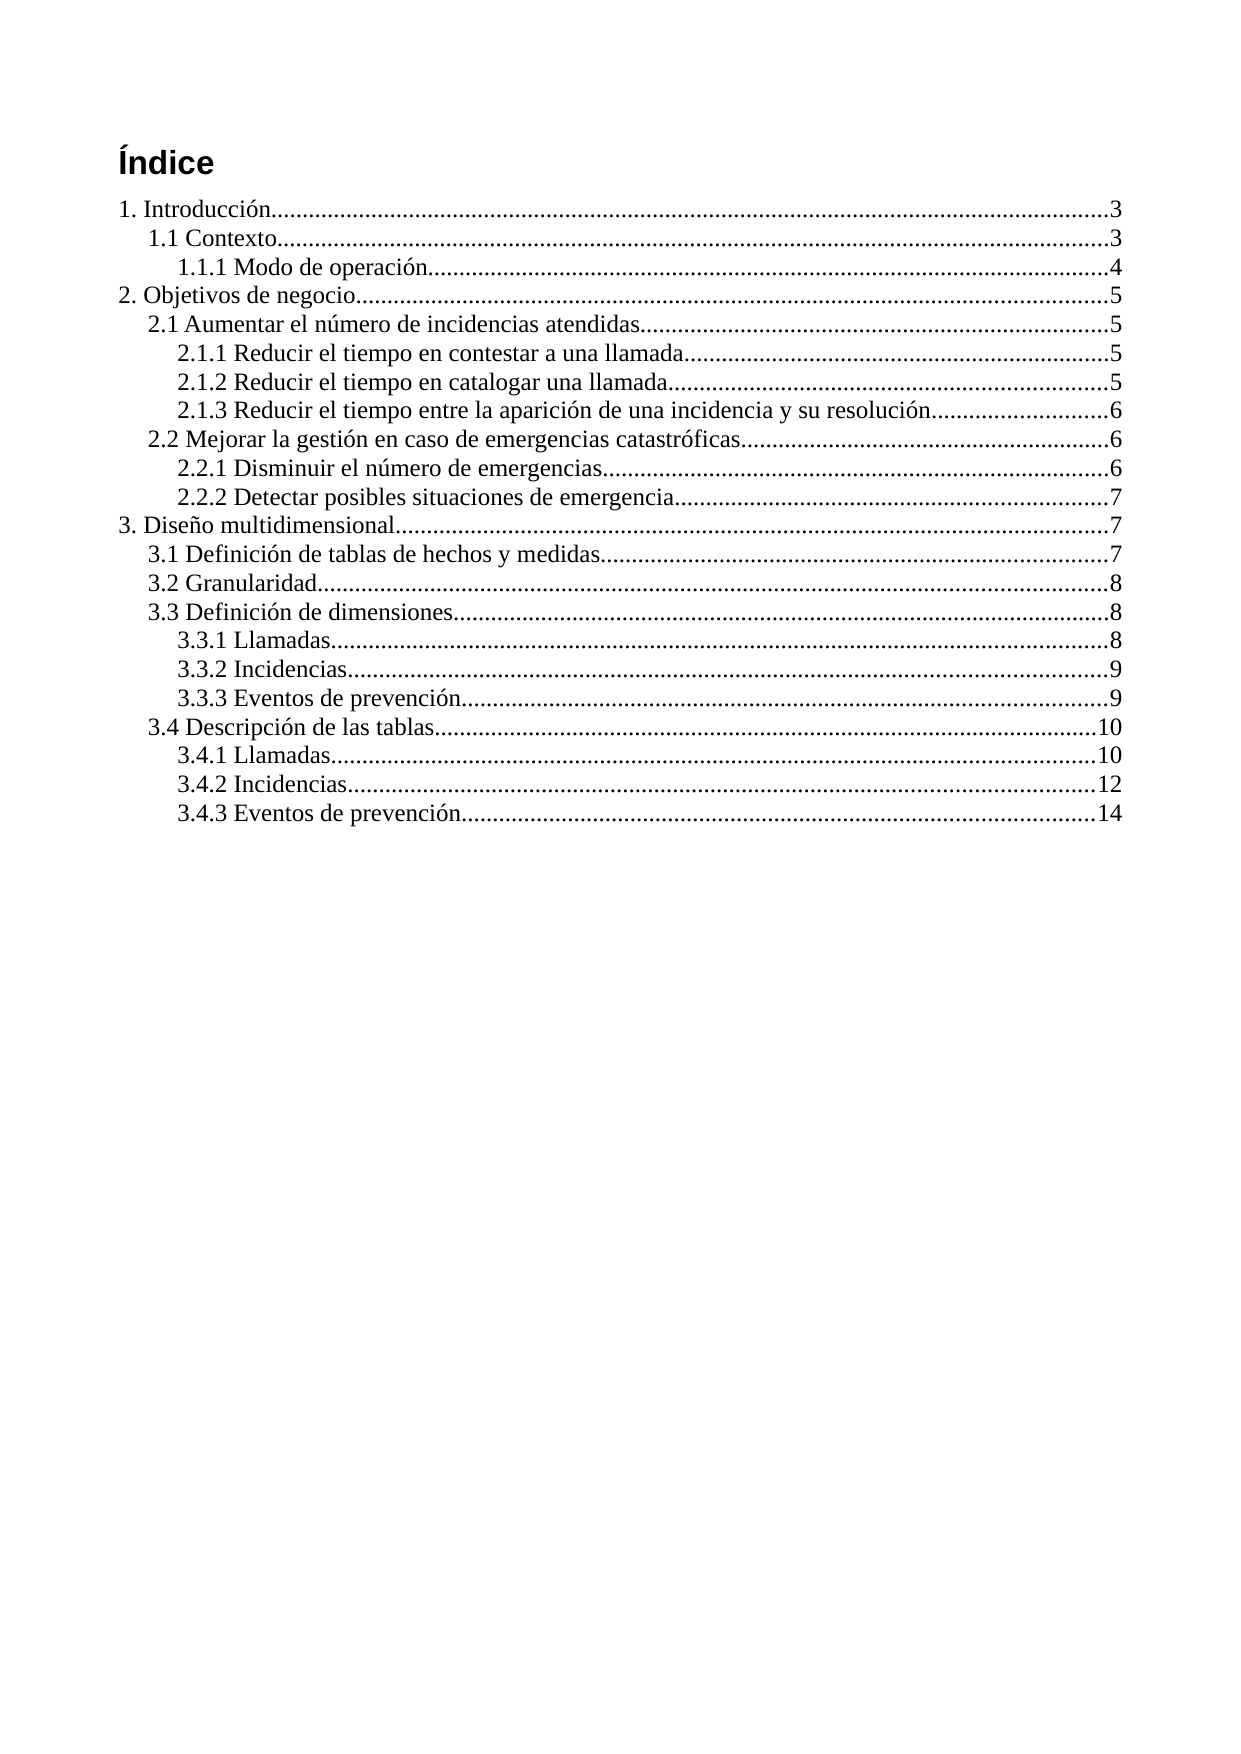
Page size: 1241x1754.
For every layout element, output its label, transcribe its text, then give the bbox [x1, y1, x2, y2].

text 3.3 Definición de dimensiones 8 [148, 597, 1122, 625]
text 3.4.2 Incidencias 12 [177, 769, 1122, 798]
text 2.2.2 Detectar posibles situaciones de emergencia 7 [177, 482, 1122, 510]
text 1.1.1 Modo de operación 4 [177, 252, 1122, 280]
text 2.1 Aumentar el número de incidencias atendidas 5 [148, 309, 1122, 338]
subtitle Índice [118, 143, 1122, 182]
text 3.3.3 Eventos de prevención 9 [177, 683, 1122, 712]
text 2.1.3 Reducir el tiempo entre la aparición de una incidencia y su resolución 6 [177, 395, 1122, 424]
text 1.1 Contexto 3 [148, 223, 1122, 252]
text 3. Diseño multidimensional 7 [118, 510, 1122, 539]
text 2. Objetivos de negocio 5 [118, 280, 1122, 309]
text 2.1.1 Reducir el tiempo en contestar a una llamada 5 [177, 338, 1122, 367]
text 2.2 Mejorar la gestión en caso de emergencias catastróficas 6 [148, 424, 1122, 453]
text 3.4.1 Llamadas 10 [177, 740, 1122, 769]
text 1. Introducción 3 [118, 194, 1122, 223]
text 2.2.1 Disminuir el número de emergencias 6 [177, 453, 1122, 482]
text 3.3.2 Incidencias 9 [177, 654, 1122, 683]
text 3.2 Granularidad 8 [148, 568, 1122, 597]
text 3.3.1 Llamadas 8 [177, 625, 1122, 654]
text 3.4.3 Eventos de prevención 14 [177, 798, 1122, 827]
text 3.4 Descripción de las tablas 10 [148, 712, 1122, 740]
text 2.1.2 Reducir el tiempo en catalogar una llamada 5 [177, 367, 1122, 395]
text 3.1 Definición de tablas de hechos y medidas 7 [148, 539, 1122, 568]
